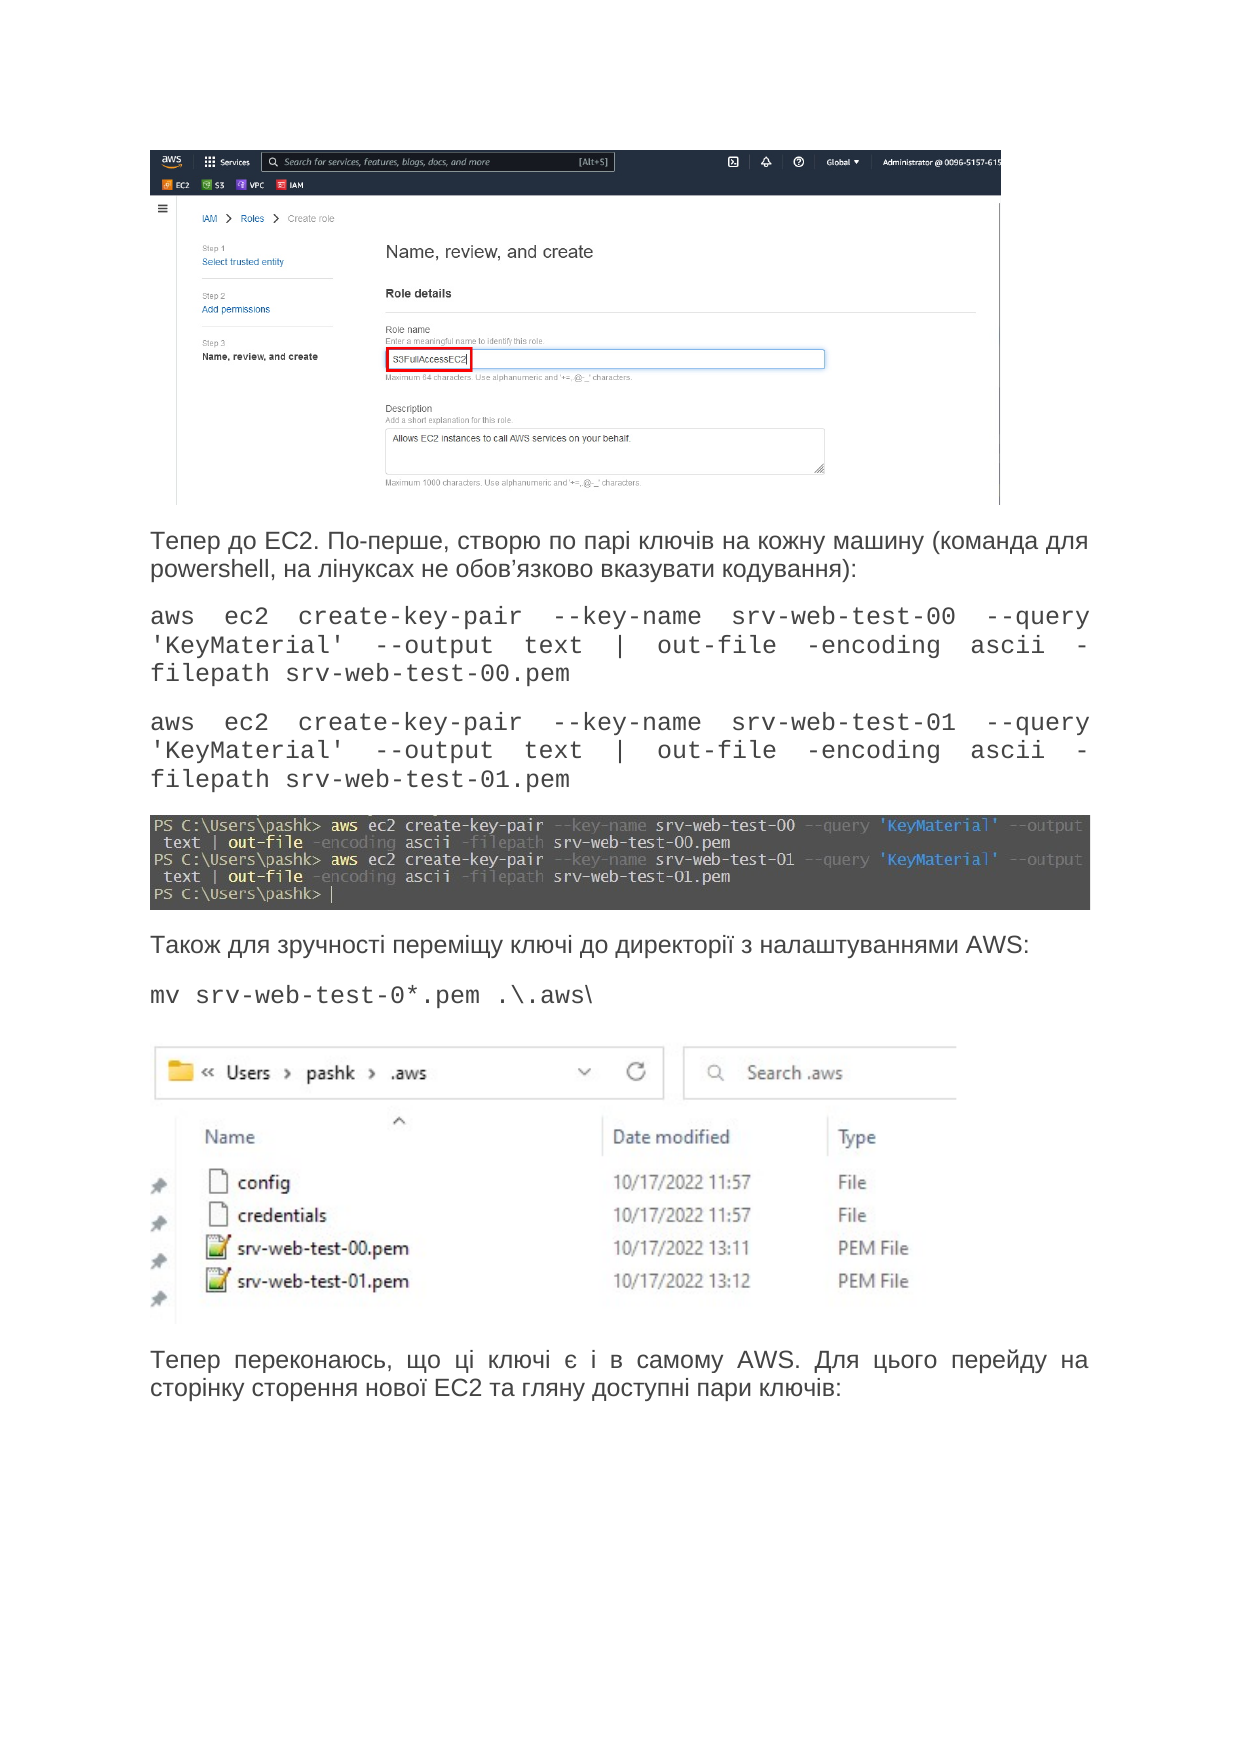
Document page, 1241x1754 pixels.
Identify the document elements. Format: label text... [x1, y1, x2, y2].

text Тепер до EC2. По-перше, створю по парі ключів на кожну машину (команда для powershell, на лінуксах не обов’язково вказувати кодування): [150, 526, 1090, 583]
text aws ec2 create-key-pair --key-name srv-web-test-01 --query 'KeyMaterial' --output text | out-file -encoding ascii -filepath srv-web-test-01.pem [150, 710, 1090, 795]
text mv srv-web-test-0*.pem .\.aws\ [150, 980, 1090, 1011]
picture [150, 1031, 957, 1324]
picture [150, 815, 1091, 910]
text aws ec2 create-key-pair --key-name srv-web-test-00 --query 'KeyMaterial' --output text | out-file -encoding ascii -filepath srv-web-test-00.pem [150, 604, 1090, 689]
picture [150, 150, 1001, 505]
text Тепер переконаюсь, що ці ключі є і в самому AWS. Для цього перейду на сторінку сторення нової EC2 та гляну доступні пари ключів: [150, 1344, 1090, 1402]
text Також для зручності переміщу ключі до директорії з налаштуваннями AWS: [150, 930, 1090, 959]
